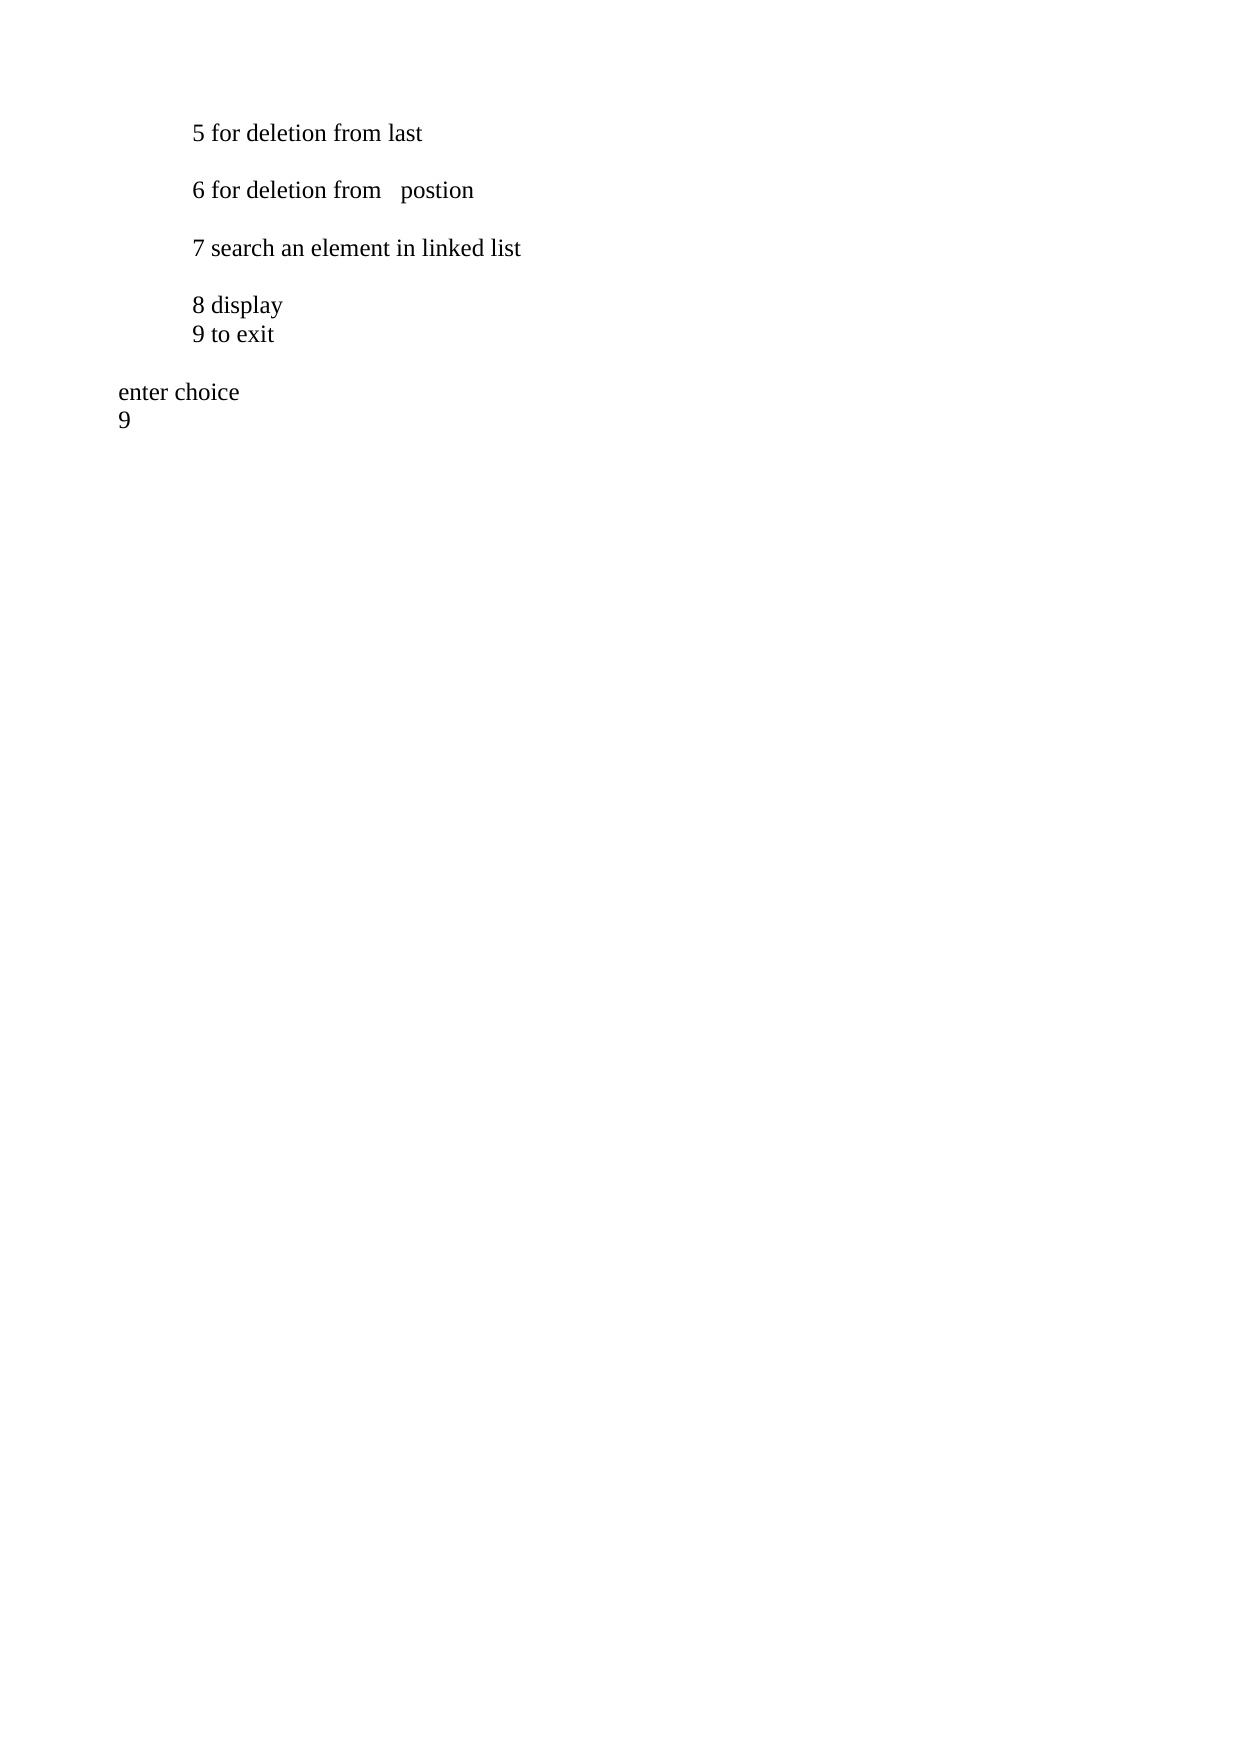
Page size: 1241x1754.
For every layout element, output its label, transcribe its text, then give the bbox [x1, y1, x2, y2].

text enter choice [118, 377, 1122, 406]
text 9 [118, 406, 1122, 434]
text 6 for deletion from postion [118, 176, 1122, 204]
text 7 search an element in linked list [118, 233, 1122, 262]
text 8 display [118, 291, 1122, 319]
text 9 to exit [118, 319, 1122, 348]
text 5 for deletion from last [118, 118, 1122, 147]
